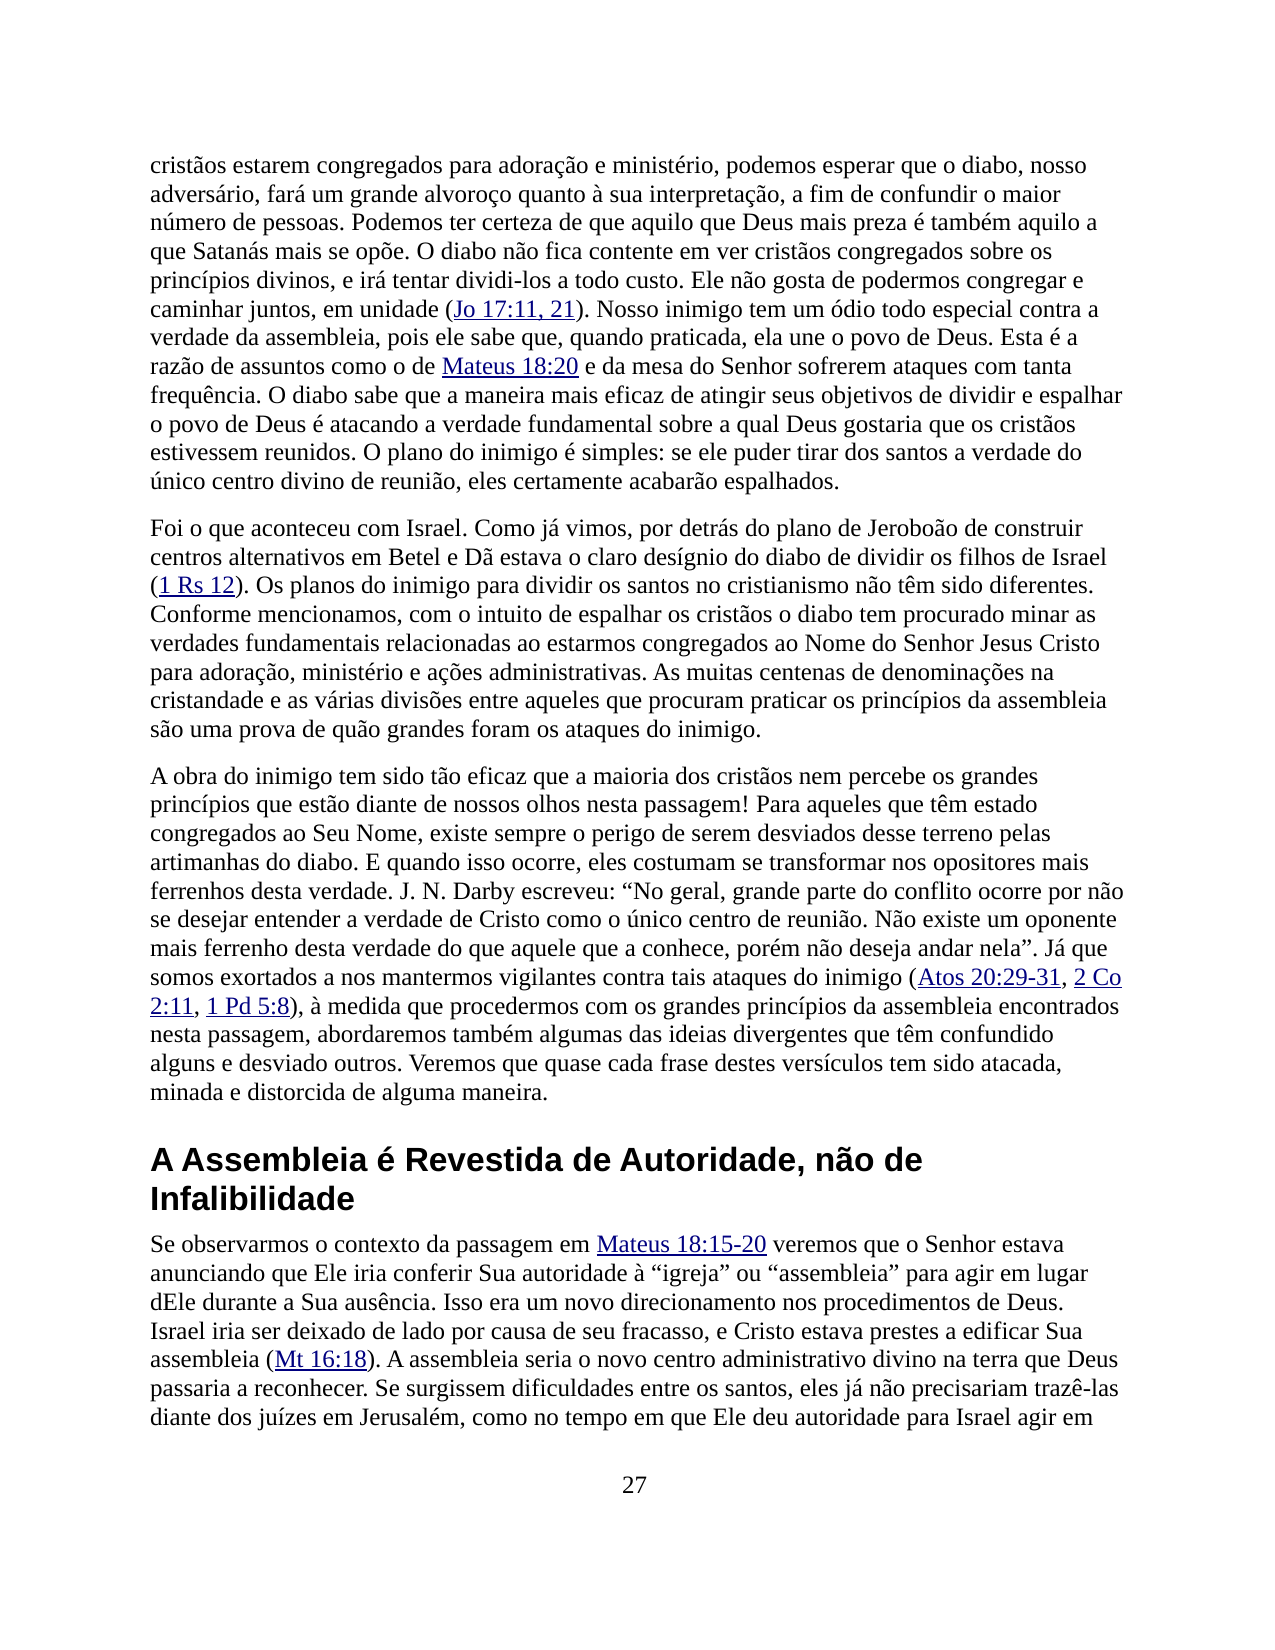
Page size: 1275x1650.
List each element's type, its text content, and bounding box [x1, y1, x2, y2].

text cristãos estarem congregados para adoração e ministério, podemos esperar que o diabo, nosso adversário, fará um grande alvoroço quanto à sua interpretação, a fim de confundir o maior número de pessoas. Podemos ter certeza de que aquilo que Deus mais preza é também aquilo a que Satanás mais se opõe. O diabo não fica contente em ver cristãos congregados sobre os princípios divinos, e irá tentar dividi-los a todo custo. Ele não gosta de podermos congregar e caminhar juntos, em unidade (Jo 17:11, 21). Nosso inimigo tem um ódio todo especial contra a verdade da assembleia, pois ele sabe que, quando praticada, ela une o povo de Deus. Esta é a razão de assuntos como o de Mateus 18:20 e da mesa do Senhor sofrerem ataques com tanta frequência. O diabo sabe que a maneira mais eficaz de atingir seus objetivos de dividir e espalhar o povo de Deus é atacando a verdade fundamental sobre a qual Deus gostaria que os cristãos estivessem reunidos. O plano do inimigo é simples: se ele puder tirar dos santos a verdade do único centro divino de reunião, eles certamente acabarão espalhados. [150, 150, 1125, 495]
subtitle A Assembleia é Revestida de Autoridade, não de Infalibilidade [150, 1140, 1125, 1217]
text A obra do inimigo tem sido tão eficaz que a maioria dos cristãos nem percebe os grandes princípios que estão diante de nossos olhos nesta passagem! Para aqueles que têm estado congregados ao Seu Nome, existe sempre o perigo de serem desviados desse terreno pelas artimanhas do diabo. E quando isso ocorre, eles costumam se transformar nos opositores mais ferrenhos desta verdade. J. N. Darby escreveu: “No geral, grande parte do conflito ocorre por não se desejar entender a verdade de Cristo como o único centro de reunião. Não existe um oponente mais ferrenho desta verdade do que aquele que a conhece, porém não deseja andar nela”. Já que somos exortados a nos mantermos vigilantes contra tais ataques do inimigo (Atos 20:29-31, 2 Co 2:11, 1 Pd 5:8), à medida que procedermos com os grandes princípios da assembleia encontrados nesta passagem, abordaremos também algumas das ideias divergentes que têm confundido alguns e desviado outros. Veremos que quase cada frase destes versículos tem sido atacada, minada e distorcida de alguma maneira. [150, 761, 1125, 1106]
text Foi o que aconteceu com Israel. Como já vimos, por detrás do plano de Jeroboão de construir centros alternativos em Betel e Dã estava o claro desígnio do diabo de dividir os filhos de Israel (1 Rs 12). Os planos do inimigo para dividir os santos no cristianismo não têm sido diferentes. Conforme mencionamos, com o intuito de espalhar os cristãos o diabo tem procurado minar as verdades fundamentais relacionadas ao estarmos congregados ao Nome do Senhor Jesus Cristo para adoração, ministério e ações administrativas. As muitas centenas de denominações na cristandade e as várias divisões entre aqueles que procuram praticar os princípios da assembleia são uma prova de quão grandes foram os ataques do inimigo. [150, 513, 1125, 743]
text Se observarmos o contexto da passagem em Mateus 18:15-20 veremos que o Senhor estava anunciando que Ele iria conferir Sua autoridade à “igreja” ou “assembleia” para agir em lugar dEle durante a Sua ausência. Isso era um novo direcionamento nos procedimentos de Deus. Israel iria ser deixado de lado por causa de seu fracasso, e Cristo estava prestes a edificar Sua assembleia (Mt 16:18). A assembleia seria o novo centro administrativo divino na terra que Deus passaria a reconhecer. Se surgissem dificuldades entre os santos, eles já não precisariam trazê-las diante dos juízes em Jerusalém, como no tempo em que Ele deu autoridade para Israel agir em [150, 1229, 1125, 1431]
